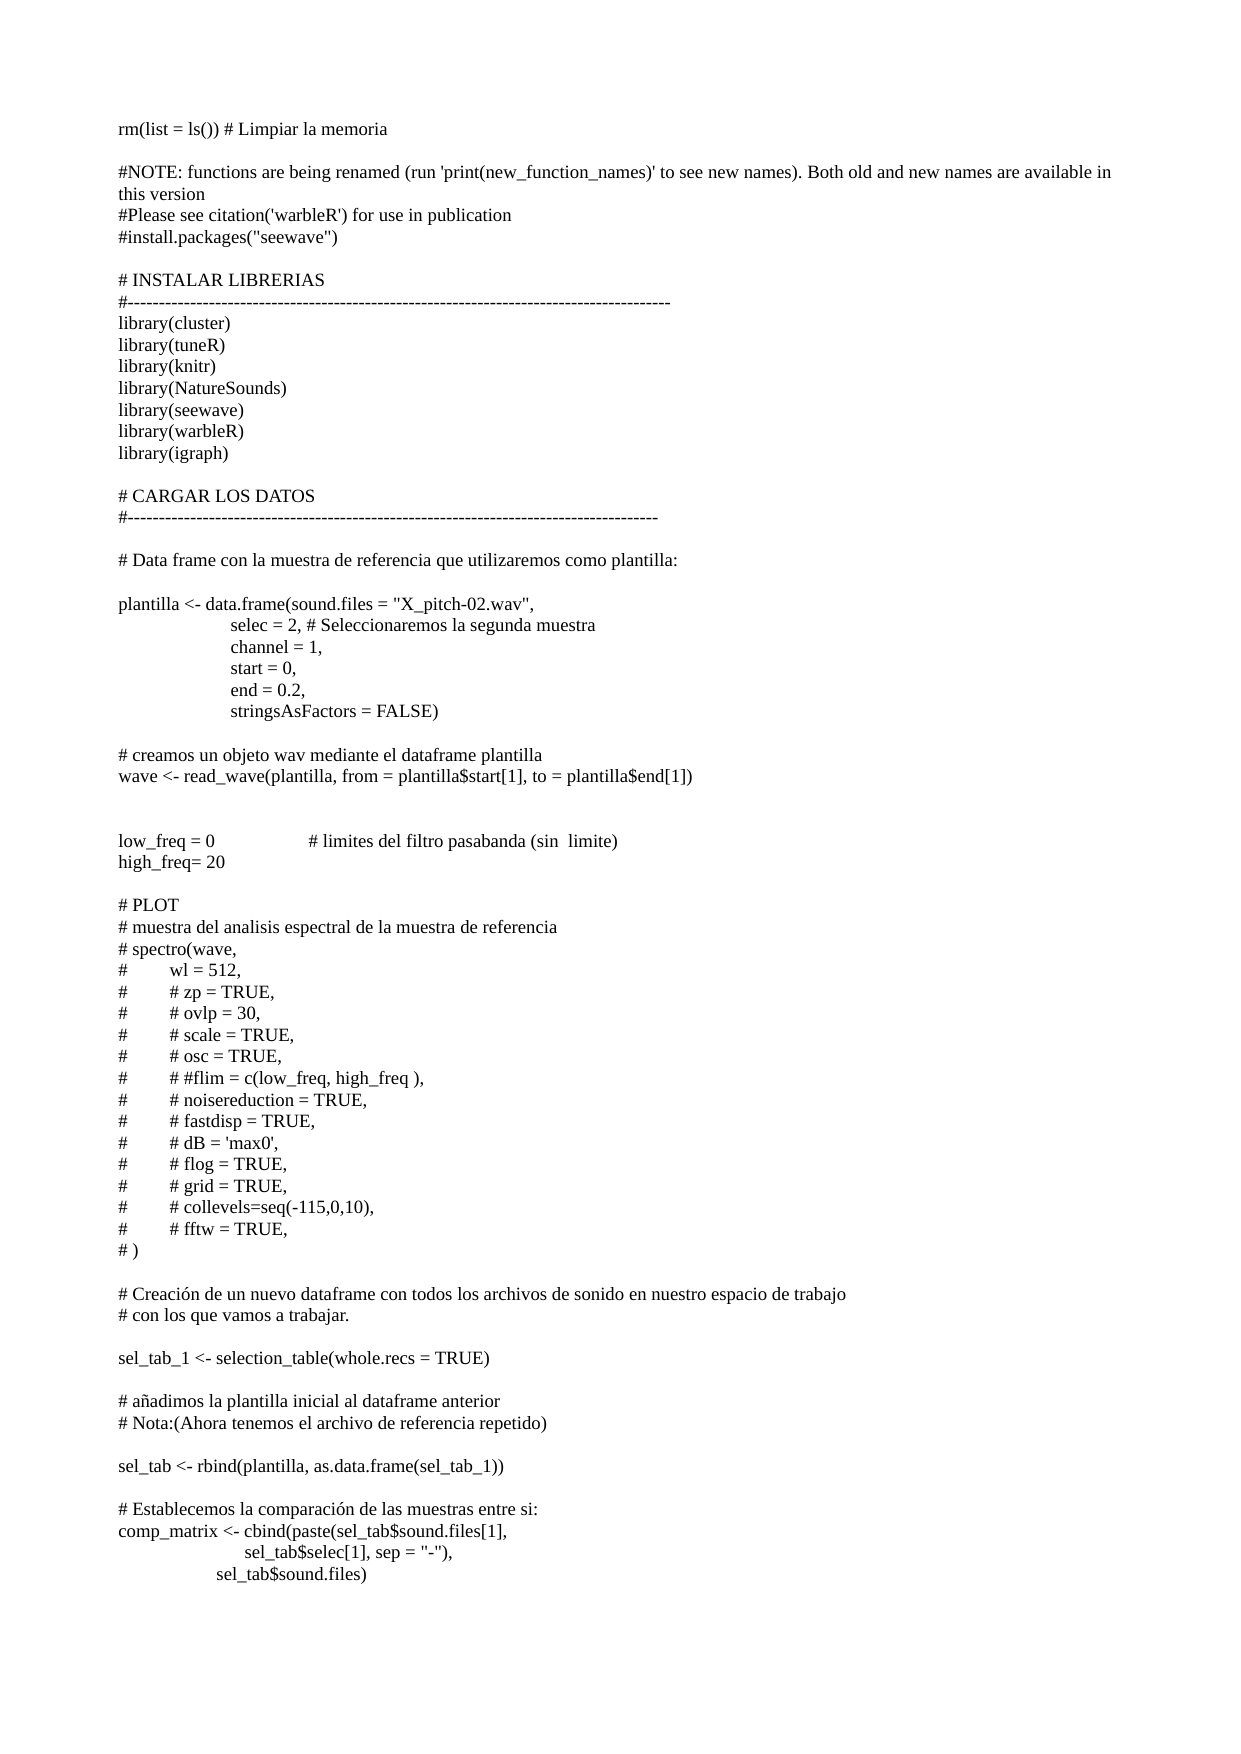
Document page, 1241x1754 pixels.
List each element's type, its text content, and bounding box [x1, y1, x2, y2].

text # con los que vamos a trabajar. [118, 1304, 1122, 1326]
text low_freq = 0 # limites del filtro pasabanda (sin limite) [118, 830, 1122, 851]
text #install.packages("seewave") [118, 226, 1122, 247]
text # creamos un objeto wav mediante el dataframe plantilla [118, 743, 1122, 765]
text # # scale = TRUE, [118, 1024, 1122, 1045]
text wave <- read_wave(plantilla, from = plantilla$start[1], to = plantilla$end[1]) [118, 765, 1122, 787]
text library(seewave) [118, 398, 1122, 420]
text sel_tab_1 <- selection_table(whole.recs = TRUE) [118, 1347, 1122, 1369]
text # spectro(wave, [118, 937, 1122, 959]
text # # noisereduction = TRUE, [118, 1088, 1122, 1110]
text # Data frame con la muestra de referencia que utilizaremos como plantilla: [118, 549, 1122, 571]
text # # grid = TRUE, [118, 1175, 1122, 1196]
text # Creación de un nuevo dataframe con todos los archivos de sonido en nuestro espacio de trabajo [118, 1282, 1122, 1304]
text comp_matrix <- cbind(paste(sel_tab$sound.files[1], [118, 1520, 1122, 1541]
text #--------------------------------------------------------------------------------------- [118, 291, 1122, 312]
text # Establecemos la comparación de las muestras entre si: [118, 1498, 1122, 1520]
text library(cluster) [118, 312, 1122, 334]
text # INSTALAR LIBRERIAS [118, 269, 1122, 291]
text # # zp = TRUE, [118, 981, 1122, 1002]
text library(warbleR) [118, 420, 1122, 442]
text library(knitr) [118, 355, 1122, 377]
text channel = 1, [118, 636, 1122, 657]
text # PLOT [118, 894, 1122, 916]
text # # osc = TRUE, [118, 1045, 1122, 1067]
text # # #flim = c(low_freq, high_freq ), [118, 1067, 1122, 1088]
text # # fastdisp = TRUE, [118, 1110, 1122, 1132]
text high_freq= 20 [118, 851, 1122, 873]
text #------------------------------------------------------------------------------------- [118, 506, 1122, 528]
text # muestra del analisis espectral de la muestra de referencia [118, 916, 1122, 937]
text sel_tab$selec[1], sep = "-"), [118, 1541, 1122, 1563]
text library(NatureSounds) [118, 377, 1122, 398]
text # Nota:(Ahora tenemos el archivo de referencia repetido) [118, 1412, 1122, 1433]
text library(igraph) [118, 442, 1122, 463]
text # CARGAR LOS DATOS [118, 485, 1122, 506]
text plantilla <- data.frame(sound.files = "X_pitch-02.wav", [118, 592, 1122, 614]
text # añadimos la plantilla inicial al dataframe anterior [118, 1390, 1122, 1412]
text start = 0, [118, 657, 1122, 679]
text # # ovlp = 30, [118, 1002, 1122, 1024]
text # # fftw = TRUE, [118, 1218, 1122, 1239]
text #NOTE: functions are being renamed (run 'print(new_function_names)' to see new names). Both old and new names are available in this version [118, 161, 1122, 204]
text selec = 2, # Seleccionaremos la segunda muestra [118, 614, 1122, 636]
text # ) [118, 1239, 1122, 1261]
text sel_tab <- rbind(plantilla, as.data.frame(sel_tab_1)) [118, 1455, 1122, 1477]
text end = 0.2, [118, 679, 1122, 700]
text sel_tab$sound.files) [118, 1563, 1122, 1584]
text stringsAsFactors = FALSE) [118, 700, 1122, 722]
text # # collevels=seq(-115,0,10), [118, 1196, 1122, 1218]
text # # flog = TRUE, [118, 1153, 1122, 1175]
text # # dB = 'max0', [118, 1132, 1122, 1153]
text library(tuneR) [118, 334, 1122, 355]
text rm(list = ls()) # Limpiar la memoria [118, 118, 1122, 140]
text #Please see citation('warbleR') for use in publication [118, 204, 1122, 226]
text # wl = 512, [118, 959, 1122, 981]
